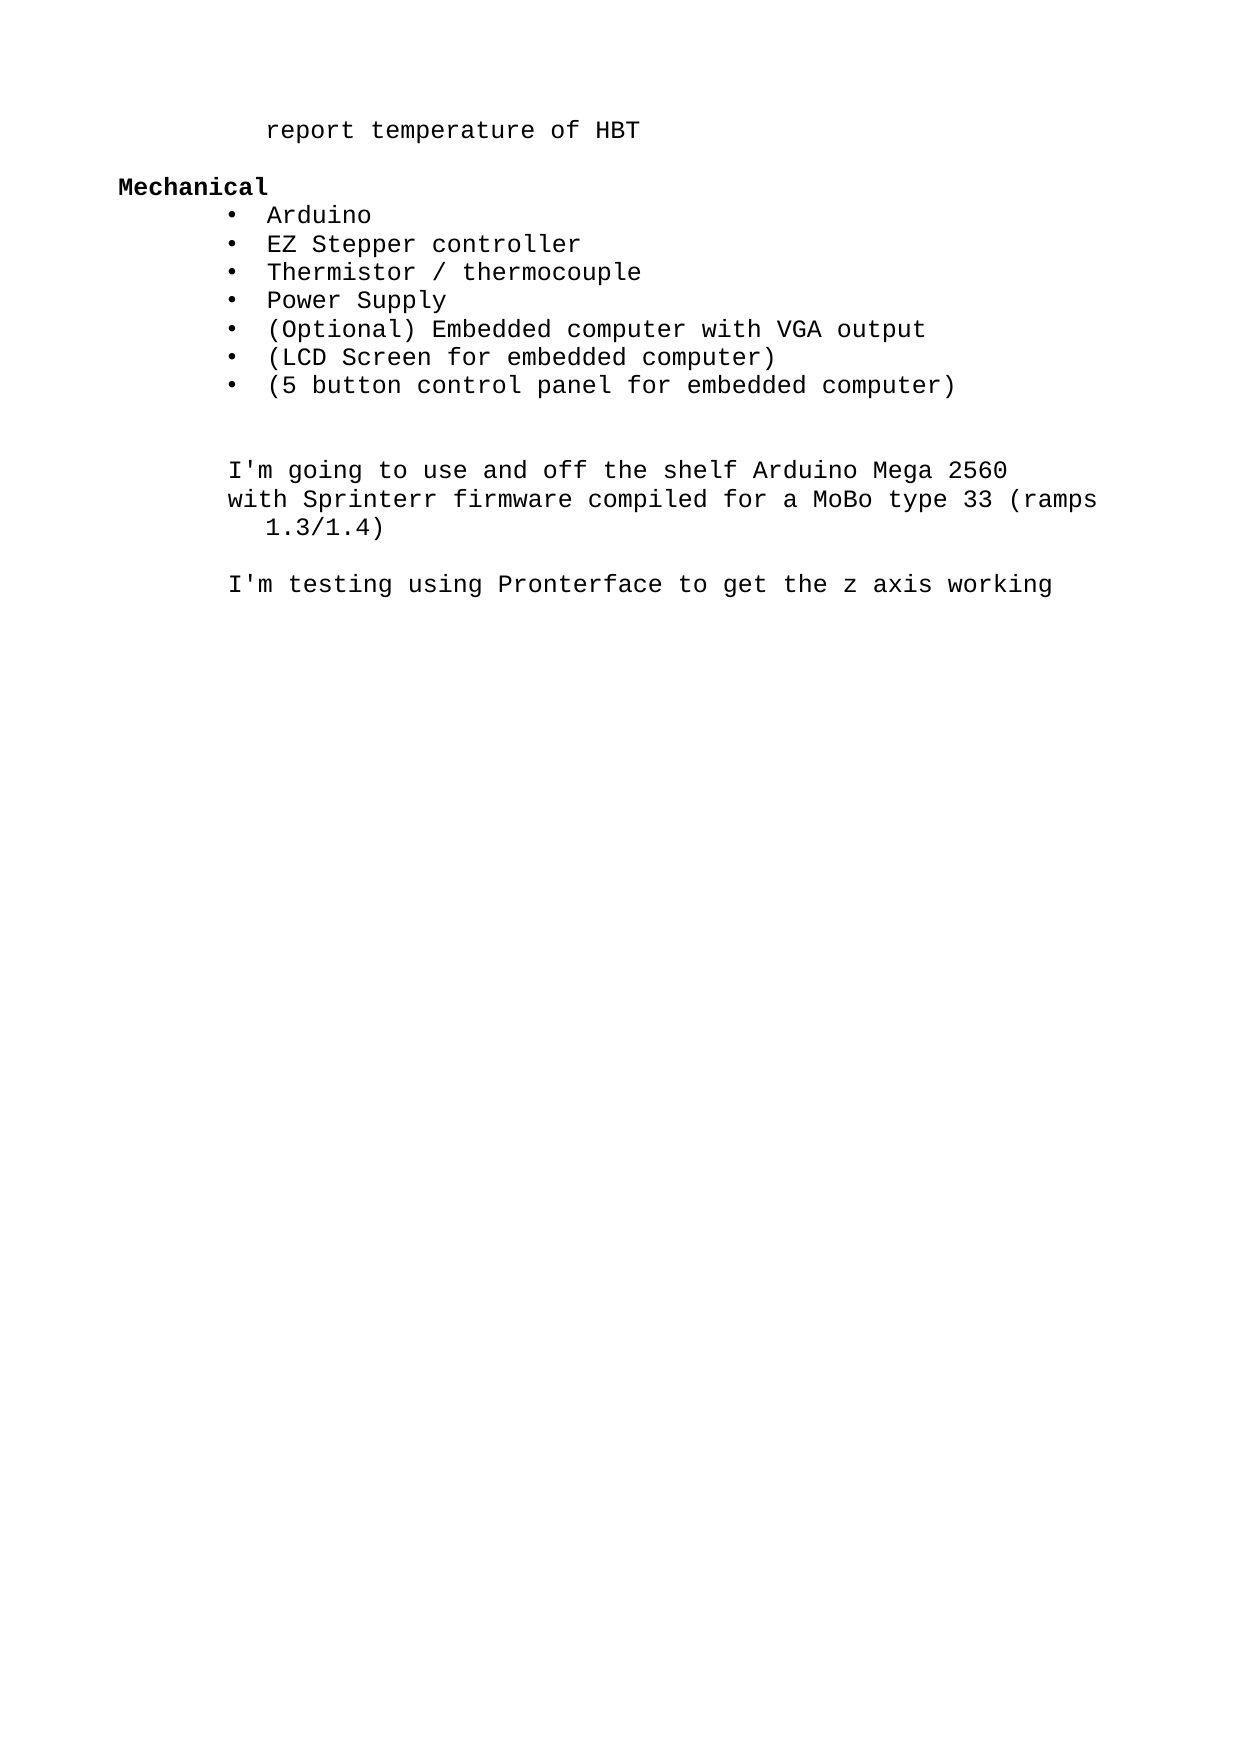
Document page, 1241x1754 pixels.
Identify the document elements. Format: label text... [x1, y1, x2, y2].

list EZ Stepper controller [228, 231, 1122, 260]
text I'm testing using Pronterface to get the z axis working [228, 571, 1122, 600]
list (LCD Screen for embedded computer) [228, 345, 1122, 373]
list Power Supply [228, 288, 1122, 316]
list (5 button control panel for embedded computer) [228, 373, 1122, 401]
text report temperature of HBT [118, 118, 1122, 146]
text Mechanical [118, 175, 1122, 203]
list Arduino [228, 203, 1122, 231]
list (Optional) Embedded computer with VGA output [228, 316, 1122, 345]
text with Sprinterr firmware compiled for a MoBo type 33 (ramps 1.3/1.4) [228, 486, 1122, 543]
list Thermistor / thermocouple [228, 260, 1122, 288]
text I'm going to use and off the shelf Arduino Mega 2560 [228, 458, 1122, 486]
